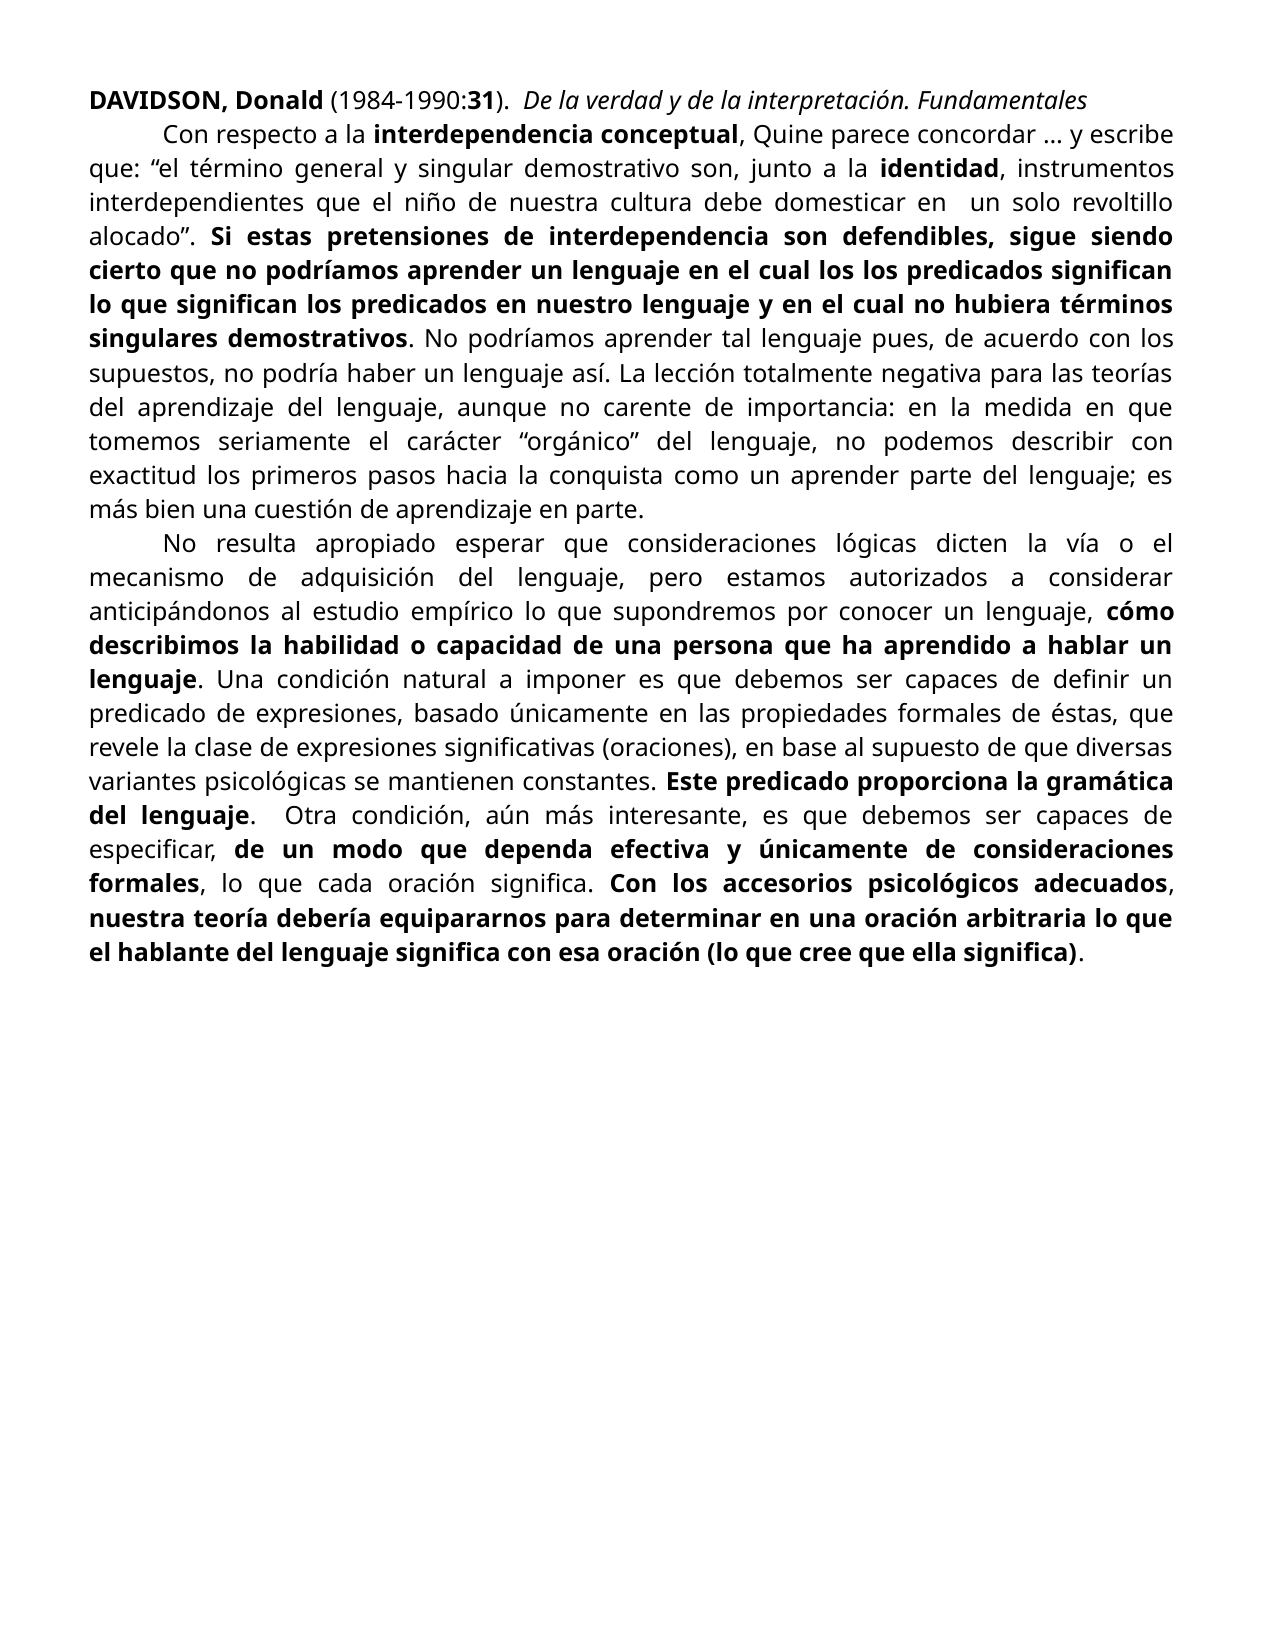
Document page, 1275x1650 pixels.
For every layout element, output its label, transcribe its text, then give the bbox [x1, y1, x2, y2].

text No resulta apropiado esperar que consideraciones lógicas dicten la vía o el mecanismo de adquisición del lenguaje, pero estamos autorizados a considerar anticipándonos al estudio empírico lo que supondremos por conocer un lenguaje, cómo describimos la habilidad o capacidad de una persona que ha aprendido a hablar un lenguaje. Una condición natural a imponer es que debemos ser capaces de definir un predicado de expresiones, basado únicamente en las propiedades formales de éstas, que revele la clase de expresiones significativas (oraciones), en base al supuesto de que diversas variantes psicológicas se mantienen constantes. Este predicado proporciona la gramática del lenguaje. Otra condición, aún más interesante, es que debemos ser capaces de especificar, de un modo que dependa efectiva y únicamente de consideraciones formales, lo que cada oración significa. Con los accesorios psicológicos adecuados, nuestra teoría debería equipararnos para determinar en una oración arbitraria lo que el hablante del lenguaje significa con esa oración (lo que cree que ella significa). [88, 526, 1174, 968]
text DAVIDSON, Donald (1984-1990:31). De la verdad y de la interpretación. Fundamentales [88, 83, 1174, 117]
text Con respecto a la interdependencia conceptual, Quine parece concordar … y escribe que: “el término general y singular demostrativo son, junto a la identidad, instrumentos interdependientes que el niño de nuestra cultura debe domesticar en un solo revoltillo alocado”. Si estas pretensiones de interdependencia son defendibles, sigue siendo cierto que no podríamos aprender un lenguaje en el cual los los predicados significan lo que significan los predicados en nuestro lenguaje y en el cual no hubiera términos singulares demostrativos. No podríamos aprender tal lenguaje pues, de acuerdo con los supuestos, no podría haber un lenguaje así. La lección totalmente negativa para las teorías del aprendizaje del lenguaje, aunque no carente de importancia: en la medida en que tomemos seriamente el carácter “orgánico” del lenguaje, no podemos describir con exactitud los primeros pasos hacia la conquista como un aprender parte del lenguaje; es más bien una cuestión de aprendizaje en parte. [88, 117, 1174, 526]
